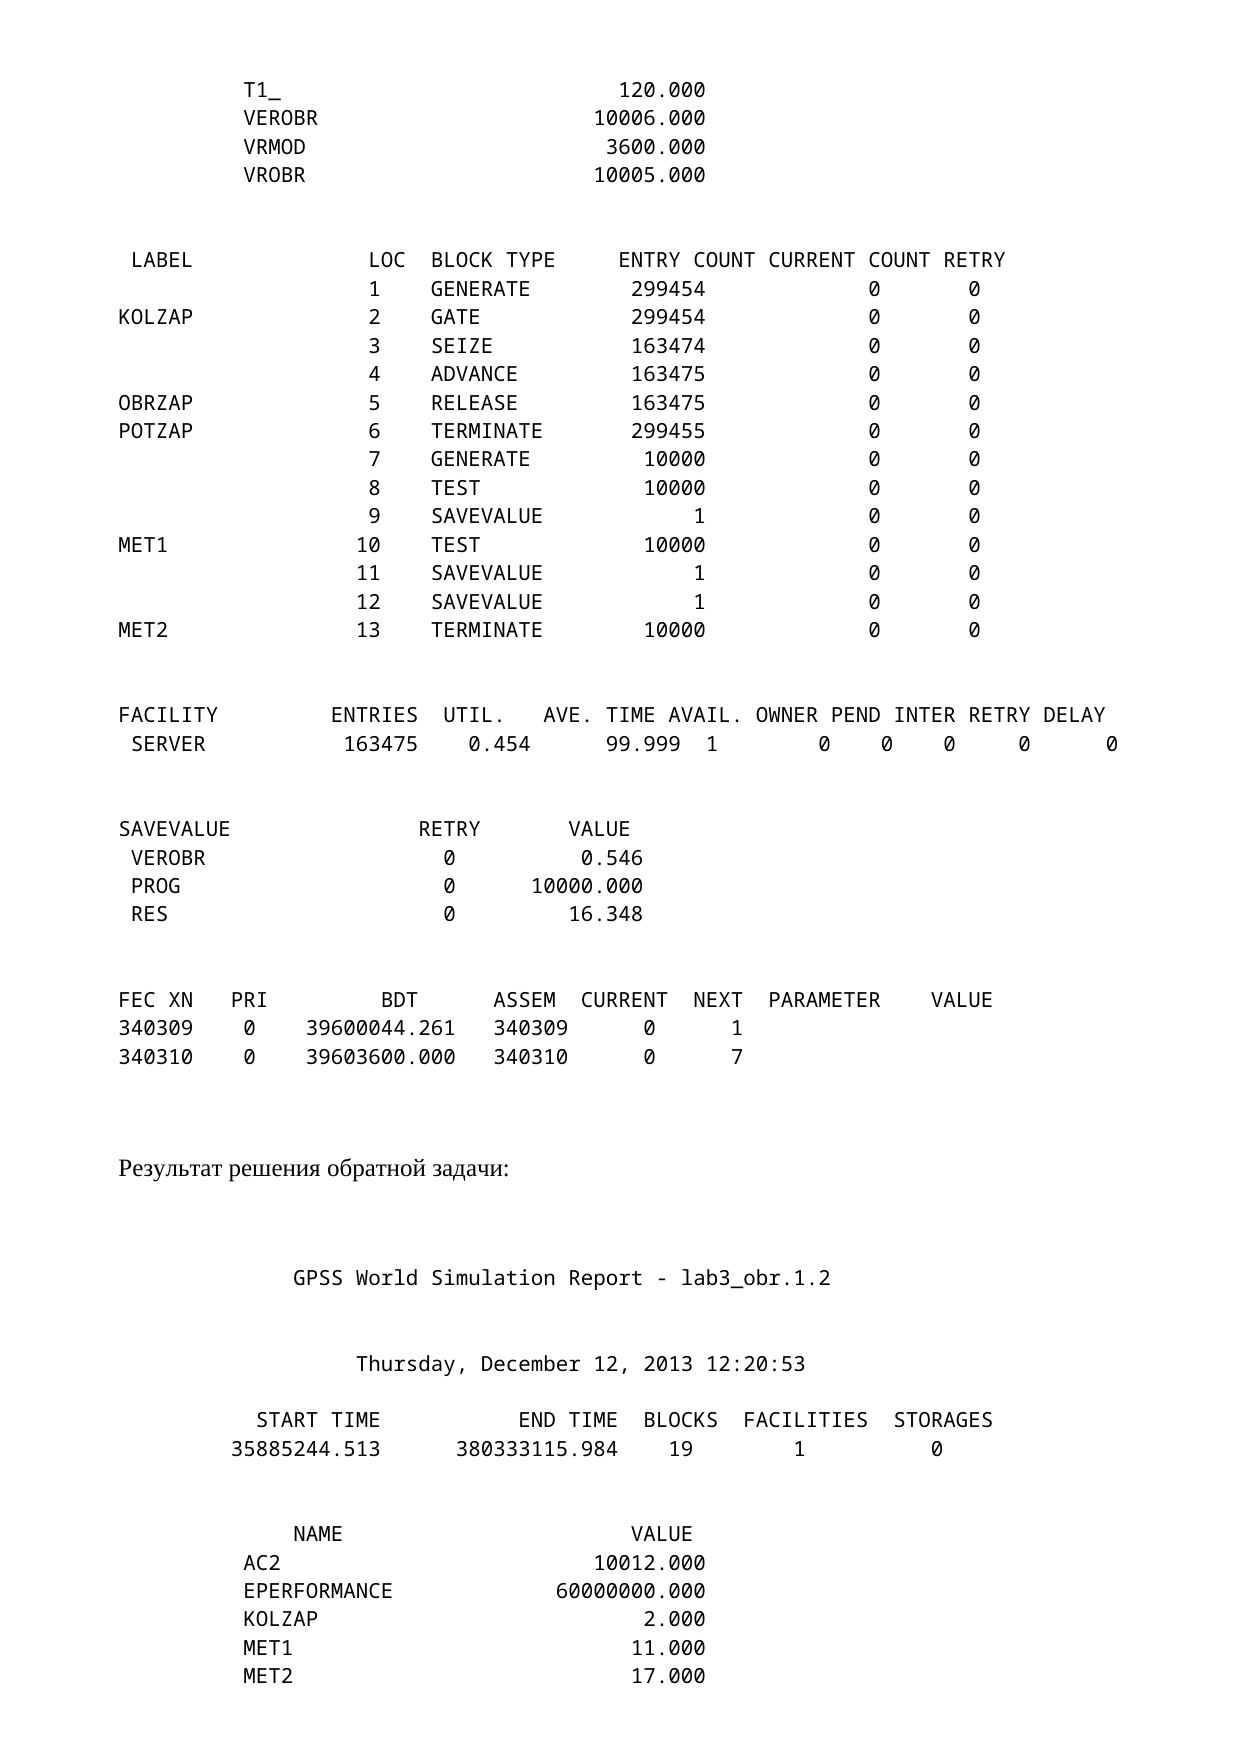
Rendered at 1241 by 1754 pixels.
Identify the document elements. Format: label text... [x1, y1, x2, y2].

text 340310 0 39603600.000 340310 0 7 [118, 1042, 1162, 1070]
text 1 GENERATE 299454 0 0 [118, 274, 1162, 302]
text START TIME END TIME BLOCKS FACILITIES STORAGES [118, 1406, 1162, 1434]
text MET1 11.000 [118, 1633, 1162, 1661]
text NAME VALUE [118, 1519, 1162, 1548]
text AC2 10012.000 [118, 1548, 1162, 1576]
text EPERFORMANCE 60000000.000 [118, 1576, 1162, 1604]
text SERVER 163475 0.454 99.999 1 0 0 0 0 0 [118, 729, 1162, 757]
text MET2 13 TERMINATE 10000 0 0 [118, 615, 1162, 644]
text 8 TEST 10000 0 0 [118, 473, 1162, 501]
text GPSS World Simulation Report - lab3_obr.1.2 [118, 1263, 1162, 1292]
text 3 SEIZE 163474 0 0 [118, 331, 1162, 359]
text KOLZAP 2.000 [118, 1604, 1162, 1633]
text 4 ADVANCE 163475 0 0 [118, 359, 1162, 388]
text MET1 10 TEST 10000 0 0 [118, 530, 1162, 558]
text SAVEVALUE RETRY VALUE [118, 814, 1162, 843]
text 340309 0 39600044.261 340309 0 1 [118, 1013, 1162, 1042]
text FEC XN PRI BDT ASSEM CURRENT NEXT PARAMETER VALUE [118, 985, 1162, 1013]
text FACILITY ENTRIES UTIL. AVE. TIME AVAIL. OWNER PEND INTER RETRY DELAY [118, 701, 1162, 729]
text 35885244.513 380333115.984 19 1 0 [118, 1434, 1162, 1462]
text MET2 17.000 [118, 1661, 1162, 1690]
text OBRZAP 5 RELEASE 163475 0 0 [118, 388, 1162, 416]
text POTZAP 6 TERMINATE 299455 0 0 [118, 416, 1162, 444]
text VRMOD 3600.000 [118, 132, 1162, 160]
text Результат решения обратной задачи: [118, 1153, 1162, 1181]
text VEROBR 10006.000 [118, 103, 1162, 132]
text 11 SAVEVALUE 1 0 0 [118, 558, 1162, 587]
text LABEL LOC BLOCK TYPE ENTRY COUNT CURRENT COUNT RETRY [118, 246, 1162, 274]
text PROG 0 10000.000 [118, 871, 1162, 899]
text VEROBR 0 0.546 [118, 843, 1162, 871]
text Thursday, December 12, 2013 12:20:53 [118, 1349, 1162, 1377]
text 9 SAVEVALUE 1 0 0 [118, 501, 1162, 530]
text 7 GENERATE 10000 0 0 [118, 444, 1162, 473]
text T1_ 120.000 [118, 75, 1162, 103]
text RES 0 16.348 [118, 899, 1162, 928]
text VROBR 10005.000 [118, 160, 1162, 189]
text 12 SAVEVALUE 1 0 0 [118, 587, 1162, 615]
text KOLZAP 2 GATE 299454 0 0 [118, 302, 1162, 331]
